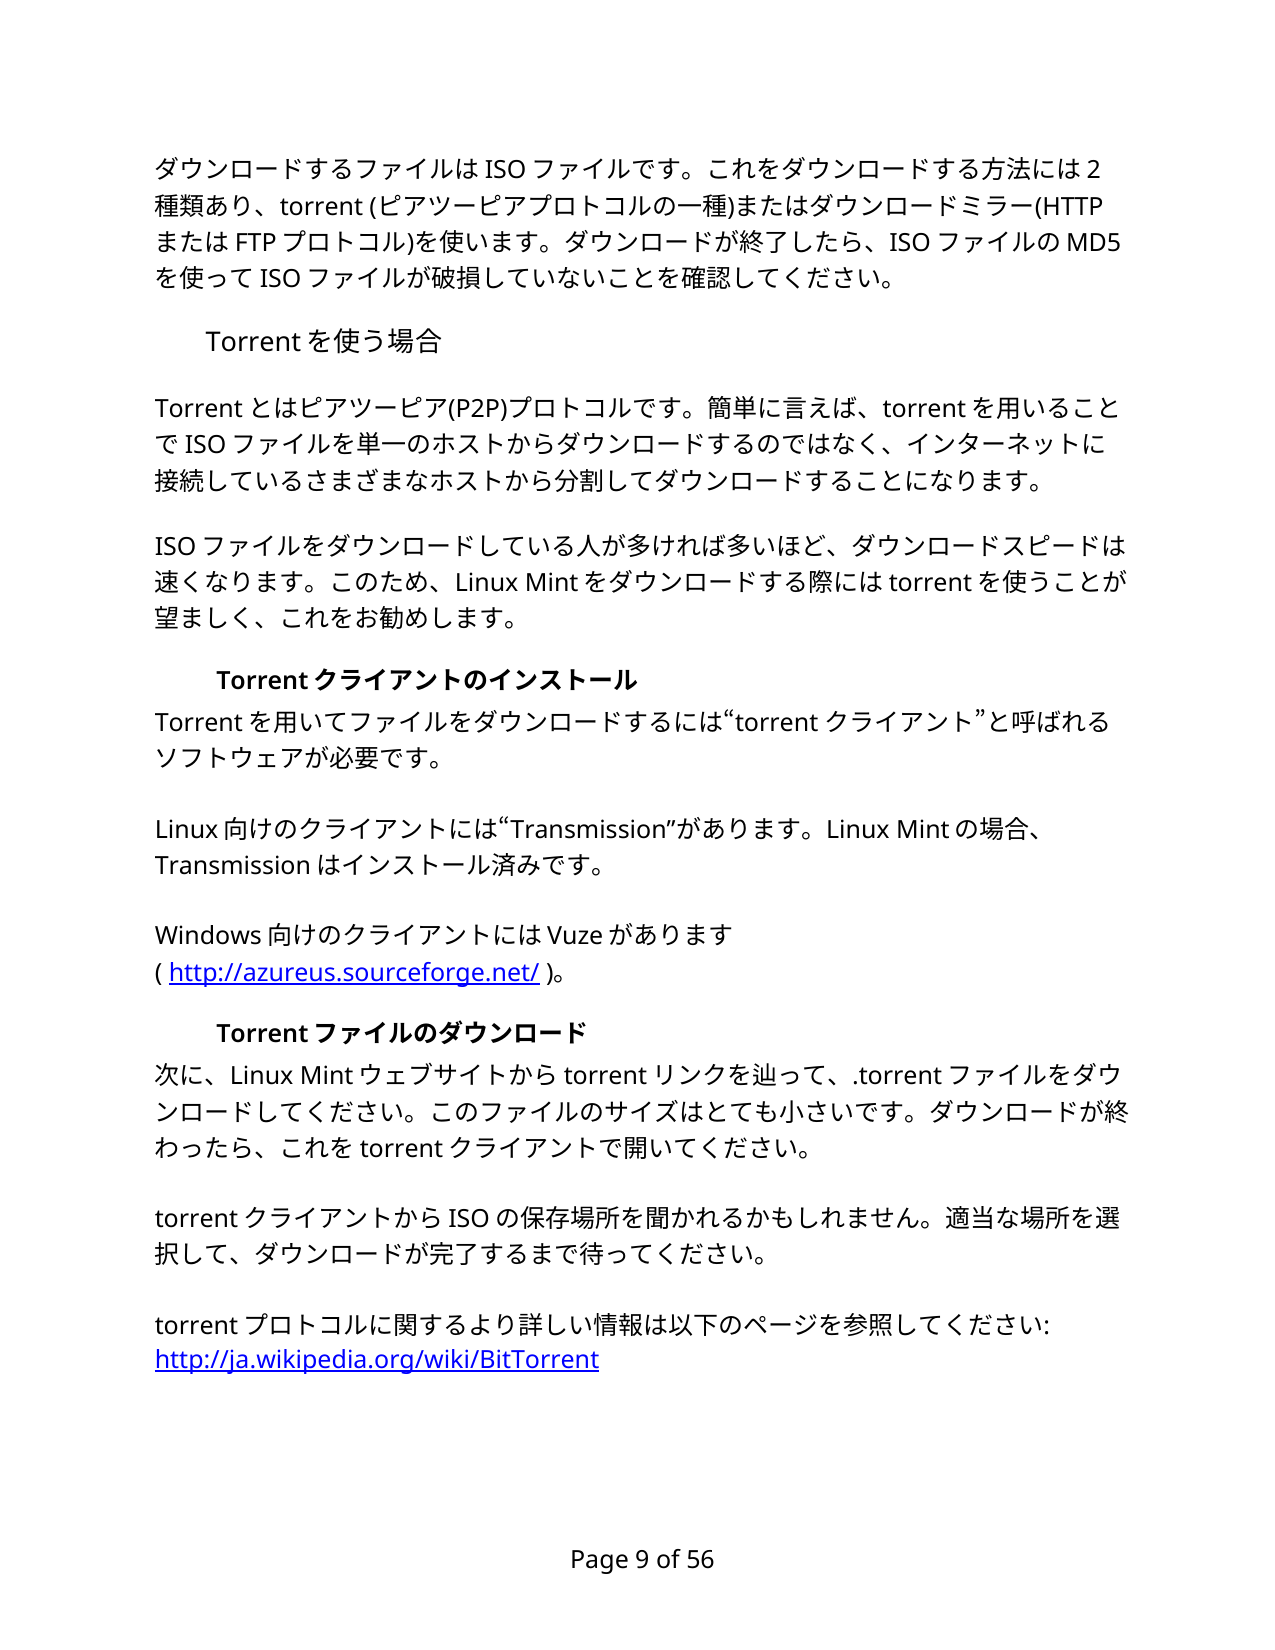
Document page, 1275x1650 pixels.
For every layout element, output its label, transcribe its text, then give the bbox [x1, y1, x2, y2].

text Torrentとはピアツーピア(P2P)プロトコルです。簡単に言えば、torrentを用いることでISOファイルを単一のホストからダウンロードするのではなく、インターネットに接続しているさまざまなホストから分割してダウンロードすることになります。 [154, 388, 1130, 497]
text ISOファイルをダウンロードしている人が多ければ多いほど、ダウンロードスピードは速くなります。このため、Linux Mintをダウンロードする際にはtorrentを使うことが望ましく、これをお勧めします。 [154, 526, 1130, 635]
subtitle Torrentクライアントのインストール [154, 660, 1130, 696]
text torrentクライアントからISOの保存場所を聞かれるかもしれません。適当な場所を選択して、ダウンロードが完了するまで待ってください。 [154, 1199, 1130, 1271]
subtitle Torrentを使う場合 [154, 320, 1130, 359]
subtitle Torrentファイルのダウンロード [154, 1013, 1130, 1049]
text ( http://azureus.sourceforge.net/ )。 [154, 952, 1130, 988]
text Torrentを用いてファイルをダウンロードするには“torrent クライアント”と呼ばれるソフトウェアが必要です。 [154, 703, 1130, 775]
text Linux向けのクライアントには“Transmission”があります。Linux Mintの場合、Transmissionはインストール済みです。 [154, 809, 1130, 882]
text 次に、Linux Mintウェブサイトからtorrentリンクを辿って、.torrentファイルをダウンロードしてください。このファイルのサイズはとても小さいです。ダウンロードが終わったら、これをtorrentクライアントで開いてください。 [154, 1056, 1130, 1164]
text torrentプロトコルに関するより詳しい情報は以下のページを参照してください: http://ja.wikipedia.org/wiki/BitTorrent [154, 1305, 1130, 1376]
text Windows向けのクライアントにはVuzeがあります [154, 916, 1130, 952]
